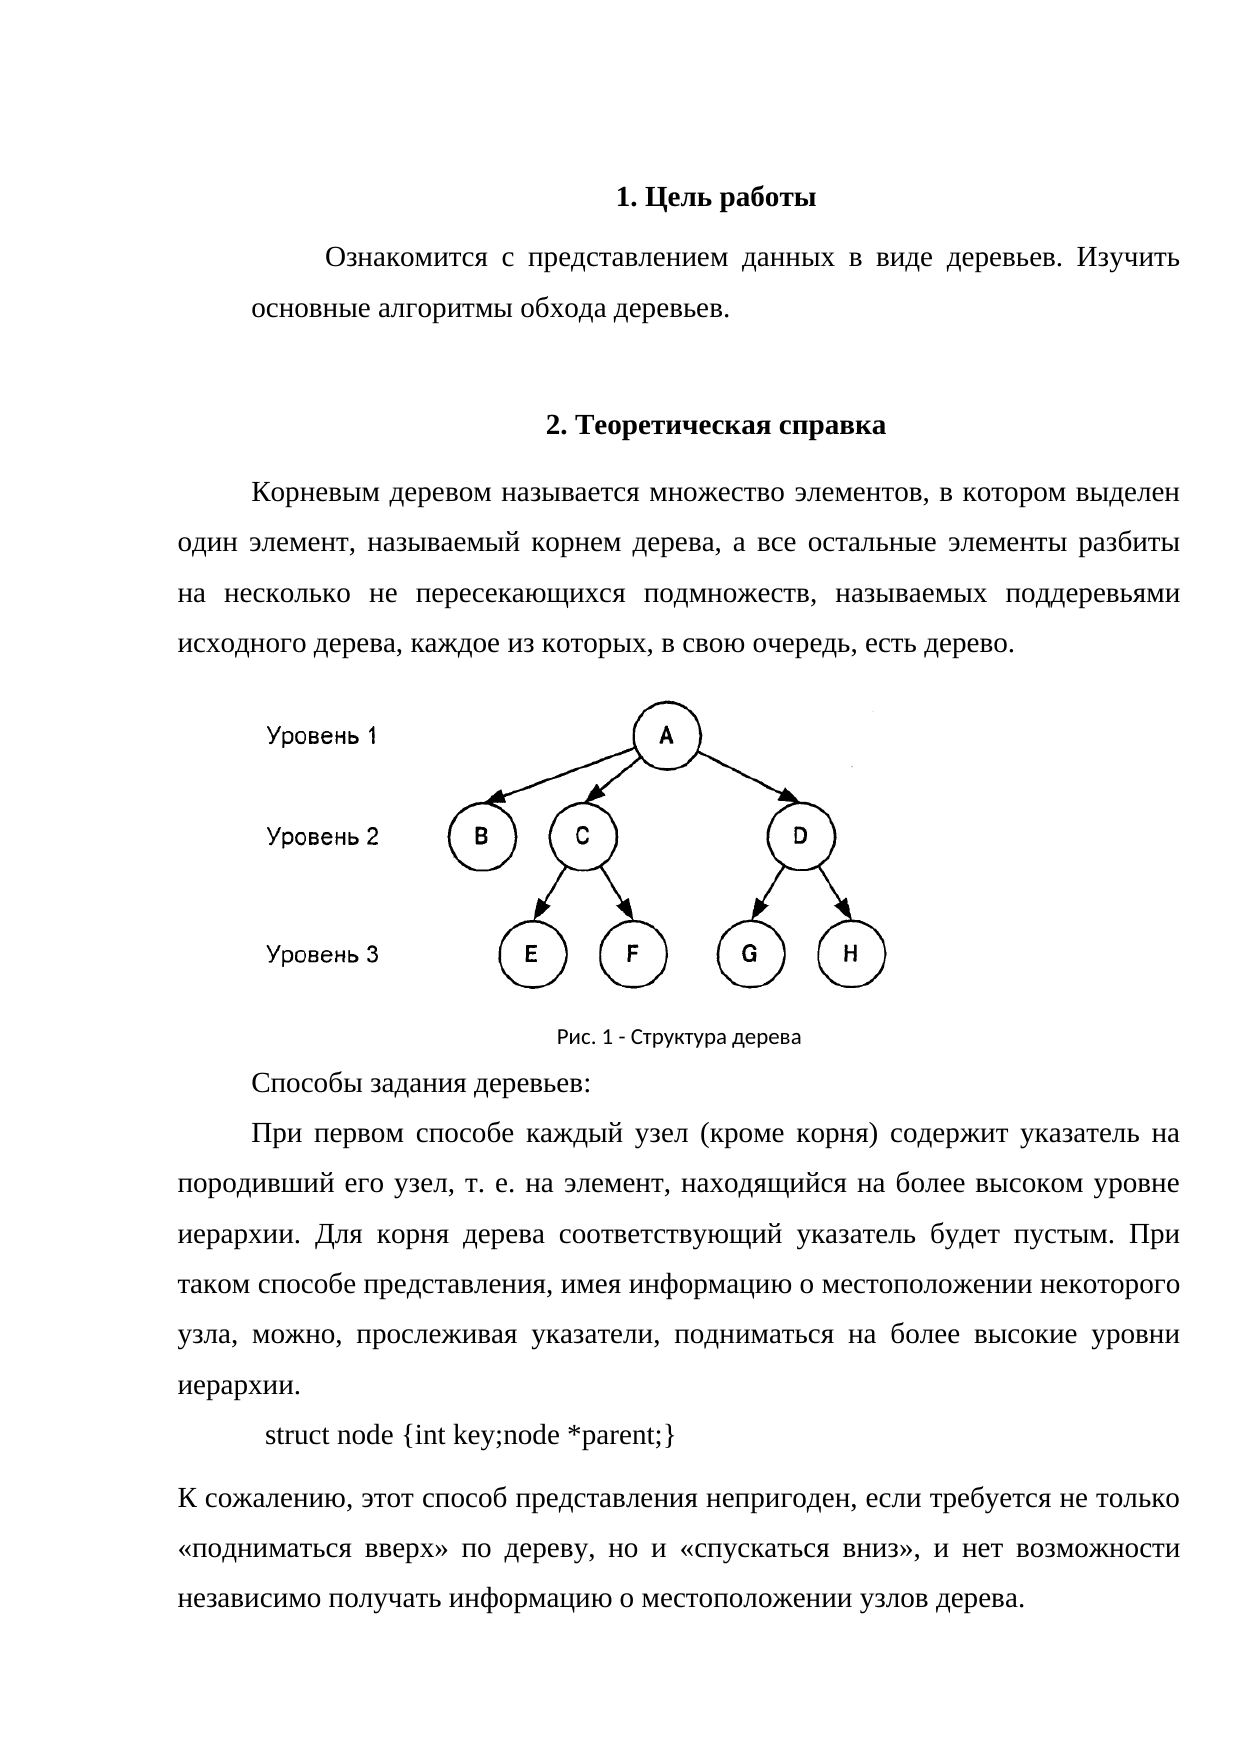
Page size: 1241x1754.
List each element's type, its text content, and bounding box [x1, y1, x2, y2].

text Способы задания деревьев: [177, 1065, 1181, 1098]
text 2. Теоретическая справка [251, 407, 1181, 441]
text Корневым деревом называется множество элементов, в котором выделен один элемент, называемый корнем дерева, а все остальные элементы разбиты на несколько не пересекающихся подмножеств, называемых поддеревьями исходного дерева, каждое из которых, в свою очередь, есть дерево. [177, 474, 1181, 659]
text struct node {int key;node *parent;} [177, 1417, 1181, 1451]
text Рис. 1 - Структура дерева [177, 1022, 1181, 1050]
text 1. Цель работы [251, 179, 1181, 212]
text При первом способе каждый узел (кроме корня) содержит указатель на породивший его узел, т. е. на элемент, находящийся на более высоком уровне иерархии. Для корня дерева соответствующий указатель будет пустым. При таком способе представления, имея информацию о местоположении некоторого узла, можно, прослеживая указатели, подниматься на более высокие уровни иерархии. [177, 1115, 1181, 1400]
text Ознакомится с представлением данных в виде деревьев. Изучить основные алгоритмы обхода деревьев. [251, 239, 1181, 323]
text К сожалению, этот способ представления непригоден, если требуется не только «подниматься вверх» по дереву, но и «спускаться вниз», и нет возможности независимо получать информацию о местоположении узлов дерева. [177, 1480, 1181, 1614]
